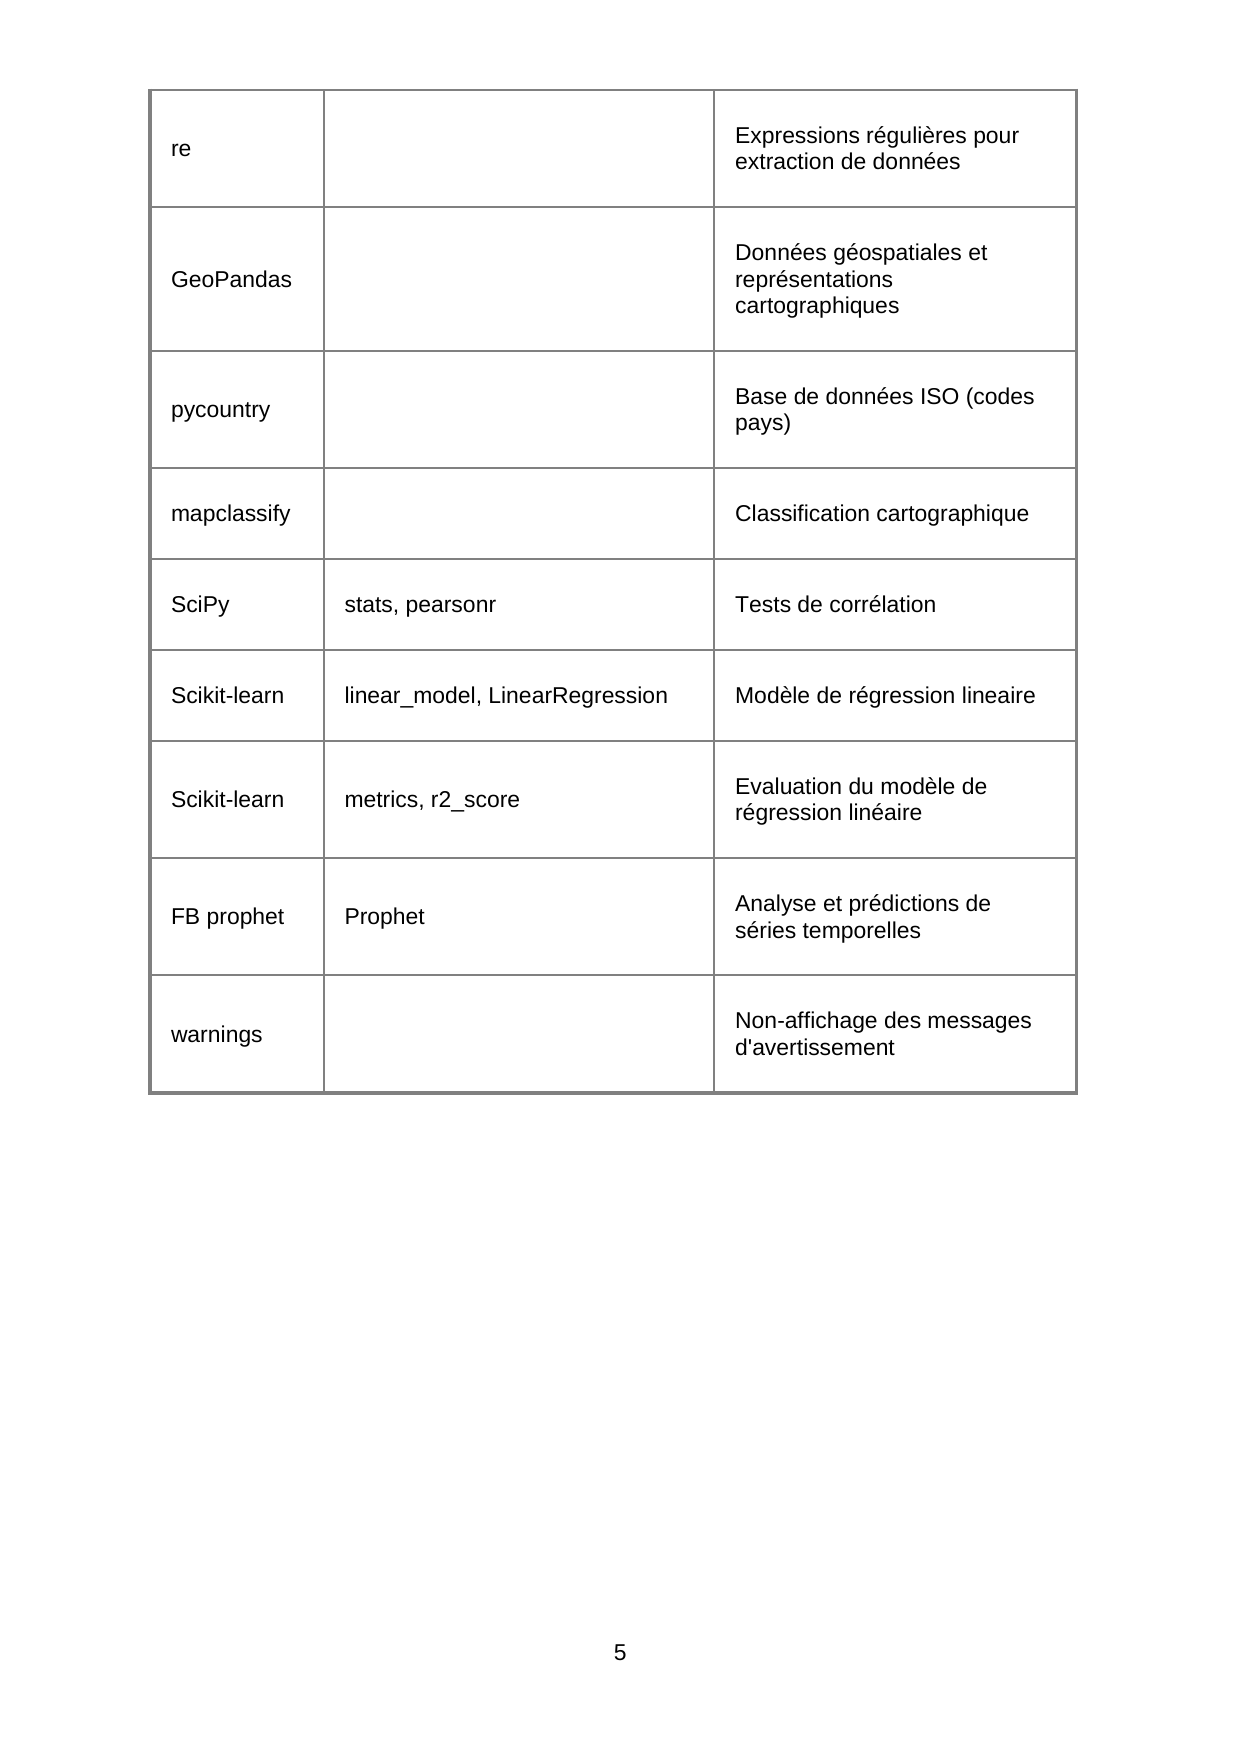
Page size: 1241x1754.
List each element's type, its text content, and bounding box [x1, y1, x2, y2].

table_cell Base de données ISO (codes pays) [715, 352, 1075, 467]
table_cell [325, 91, 713, 206]
table_cell mapclassify [152, 469, 323, 558]
table_cell Tests de corrélation [715, 560, 1075, 649]
table_cell Prophet [325, 859, 713, 974]
table_cell pycountry [152, 352, 323, 467]
table_cell [325, 976, 713, 1091]
table_cell Non-affichage des messages d'avertissement [715, 976, 1075, 1091]
table_cell re [152, 91, 323, 206]
table_cell Données géospatiales et représentations cartographiques [715, 208, 1075, 349]
table_cell Analyse et prédictions de séries temporelles [715, 859, 1075, 974]
table_cell GeoPandas [152, 208, 323, 349]
table_cell Modèle de régression lineaire [715, 651, 1075, 739]
table_cell linear_model, LinearRegression [325, 651, 713, 739]
table_cell SciPy [152, 560, 323, 649]
table_cell [325, 208, 713, 349]
table_cell [325, 469, 713, 558]
table_cell warnings [152, 976, 323, 1091]
table_cell metrics, r2_score [325, 742, 713, 857]
table_cell Scikit-learn [152, 651, 323, 739]
table_cell Evaluation du modèle de régression linéaire [715, 742, 1075, 857]
table_cell FB prophet [152, 859, 323, 974]
table_cell Scikit-learn [152, 742, 323, 857]
table_cell stats, pearsonr [325, 560, 713, 649]
table_cell Expressions régulières pour extraction de données [715, 91, 1075, 206]
table_cell Classification cartographique [715, 469, 1075, 558]
table_cell [325, 352, 713, 467]
